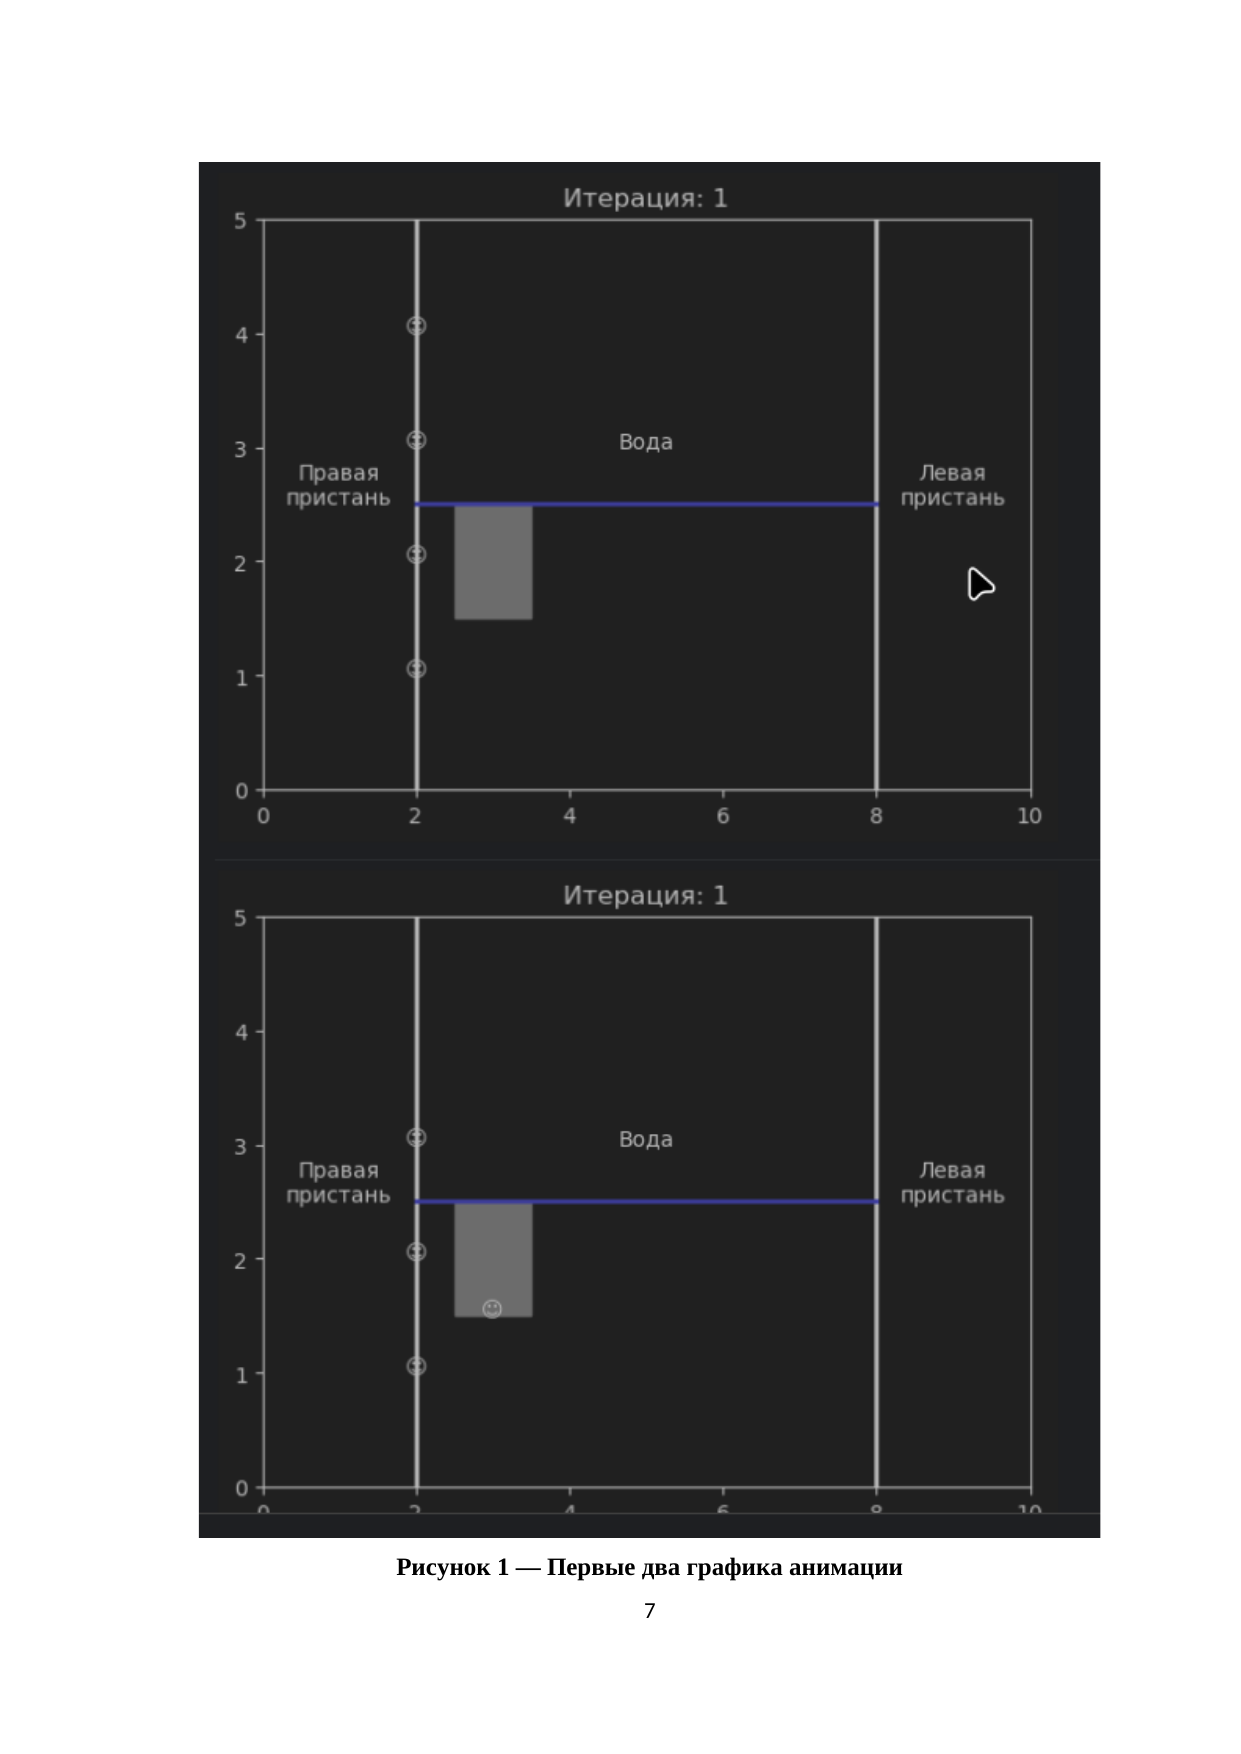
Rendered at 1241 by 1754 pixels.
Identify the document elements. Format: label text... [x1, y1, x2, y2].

picture [198, 162, 1101, 1538]
text Рисунок 1 — Первые два графика анимации [177, 162, 1122, 1581]
